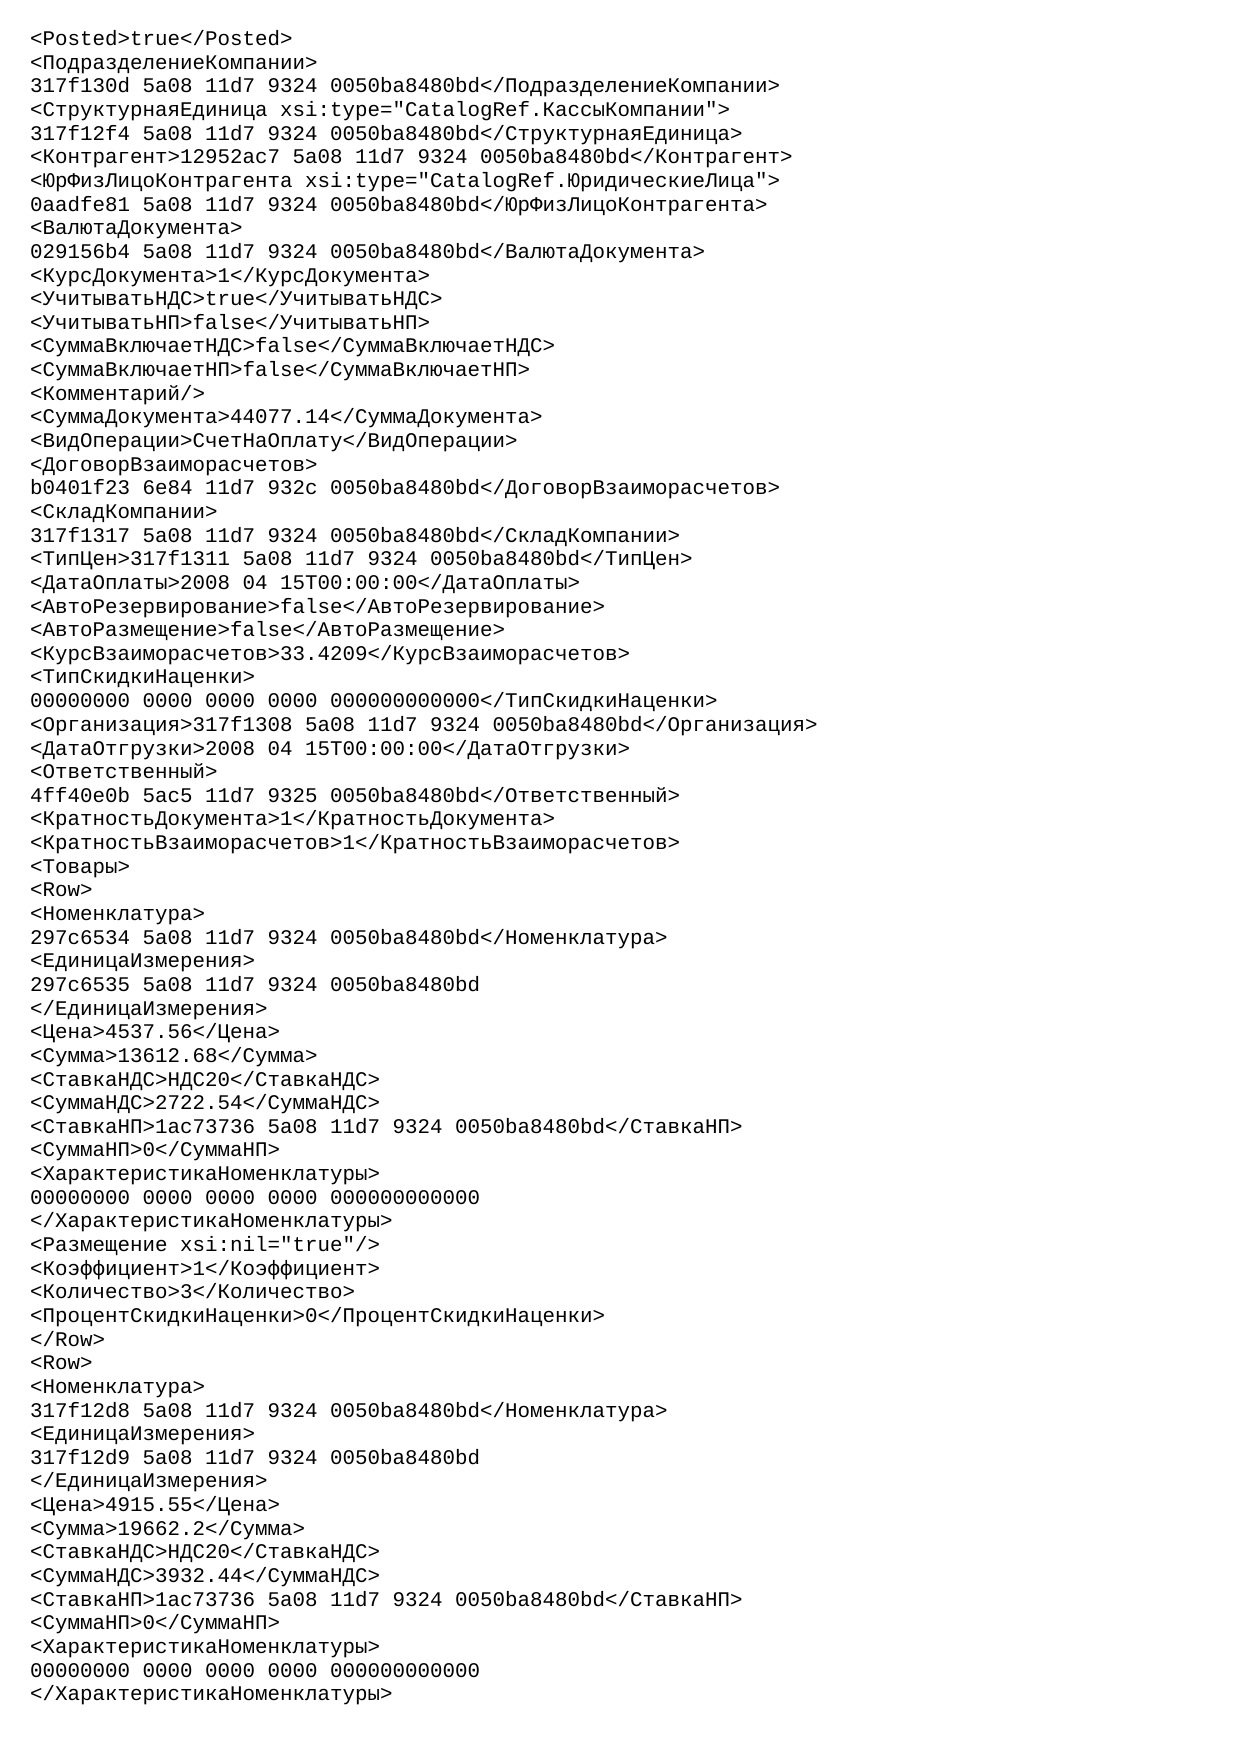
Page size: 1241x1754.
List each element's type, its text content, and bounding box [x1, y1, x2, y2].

text <УчитыватьНДС>true</УчитыватьНДС> [30, 288, 1211, 312]
text 297c6535 5a08 11d7 9324 0050ba8480bd [30, 974, 1211, 998]
text 00000000 0000 0000 0000 000000000000 [30, 1187, 1211, 1210]
text <СтавкаНДС>НДС20</СтавкаНДС> [30, 1068, 1211, 1092]
text <Размещение xsi:nil="true"/> [30, 1234, 1211, 1258]
text <ДатаОплаты>2008 04 15T00:00:00</ДатаОплаты> [30, 572, 1211, 596]
text 317f12d9 5a08 11d7 9324 0050ba8480bd [30, 1447, 1211, 1471]
text <КурсВзаиморасчетов>33.4209</КурсВзаиморасчетов> [30, 643, 1211, 667]
text <СуммаНП>0</СуммаНП> [30, 1139, 1211, 1163]
text <Цена>4915.55</Цена> [30, 1494, 1211, 1518]
text <ЕдиницаИзмерения> [30, 950, 1211, 974]
text <ВидОперации>СчетНаОплату</ВидОперации> [30, 430, 1211, 454]
text 317f12d8 5a08 11d7 9324 0050ba8480bd</Номенклатура> [30, 1399, 1211, 1423]
text 00000000 0000 0000 0000 000000000000</ТипСкидкиНаценки> [30, 690, 1211, 714]
text <Цена>4537.56</Цена> [30, 1021, 1211, 1045]
text <Организация>317f1308 5a08 11d7 9324 0050ba8480bd</Организация> [30, 714, 1211, 737]
text <ПроцентСкидкиНаценки>0</ПроцентСкидкиНаценки> [30, 1305, 1211, 1329]
text <КратностьДокумента>1</КратностьДокумента> [30, 808, 1211, 832]
text <Номенклатура> [30, 1376, 1211, 1399]
text 297c6534 5a08 11d7 9324 0050ba8480bd</Номенклатура> [30, 927, 1211, 950]
text <ПодразделениеКомпании> [30, 52, 1211, 75]
text <Сумма>13612.68</Сумма> [30, 1045, 1211, 1068]
text <СкладКомпании> [30, 501, 1211, 525]
text <СтавкаНП>1ac73736 5a08 11d7 9324 0050ba8480bd</СтавкаНП> [30, 1116, 1211, 1139]
text 317f12f4 5a08 11d7 9324 0050ba8480bd</СтруктурнаяЕдиница> [30, 123, 1211, 146]
text <ДатаОтгрузки>2008 04 15T00:00:00</ДатаОтгрузки> [30, 737, 1211, 761]
text <Posted>true</Posted> [30, 28, 1211, 52]
text <Комментарий/> [30, 383, 1211, 406]
text <КратностьВзаиморасчетов>1</КратностьВзаиморасчетов> [30, 832, 1211, 856]
text 317f130d 5a08 11d7 9324 0050ba8480bd</ПодразделениеКомпании> [30, 75, 1211, 99]
text <Коэффициент>1</Коэффициент> [30, 1258, 1211, 1281]
text <ВалютаДокумента> [30, 217, 1211, 241]
text <СуммаВключаетНДС>false</СуммаВключаетНДС> [30, 336, 1211, 359]
text <УчитыватьНП>false</УчитыватьНП> [30, 312, 1211, 336]
text <СуммаВключаетНП>false</СуммаВключаетНП> [30, 359, 1211, 383]
text b0401f23 6e84 11d7 932c 0050ba8480bd</ДоговорВзаиморасчетов> [30, 477, 1211, 501]
text <Row> [30, 879, 1211, 903]
text <ЕдиницаИзмерения> [30, 1423, 1211, 1447]
text <Номенклатура> [30, 903, 1211, 927]
text <КурсДокумента>1</КурсДокумента> [30, 264, 1211, 288]
text <СуммаНДС>3932.44</СуммаНДС> [30, 1565, 1211, 1589]
text </ХарактеристикаНоменклатуры> [30, 1683, 1211, 1707]
text <Сумма>19662.2</Сумма> [30, 1518, 1211, 1541]
text </ЕдиницаИзмерения> [30, 1471, 1211, 1494]
text </ХарактеристикаНоменклатуры> [30, 1210, 1211, 1234]
text <Ответственный> [30, 761, 1211, 785]
text <АвтоРазмещение>false</АвтоРазмещение> [30, 619, 1211, 643]
text <СтавкаНДС>НДС20</СтавкаНДС> [30, 1541, 1211, 1565]
text <ХарактеристикаНоменклатуры> [30, 1163, 1211, 1187]
text 00000000 0000 0000 0000 000000000000 [30, 1660, 1211, 1683]
text <АвтоРезервирование>false</АвтоРезервирование> [30, 596, 1211, 619]
text </Row> [30, 1329, 1211, 1352]
text <ТипСкидкиНаценки> [30, 667, 1211, 690]
text </ЕдиницаИзмерения> [30, 998, 1211, 1021]
text <СуммаНП>0</СуммаНП> [30, 1612, 1211, 1636]
text <Row> [30, 1352, 1211, 1376]
text 029156b4 5a08 11d7 9324 0050ba8480bd</ВалютаДокумента> [30, 241, 1211, 264]
text <ТипЦен>317f1311 5a08 11d7 9324 0050ba8480bd</ТипЦен> [30, 548, 1211, 572]
text <СуммаНДС>2722.54</СуммаНДС> [30, 1092, 1211, 1116]
text <Контрагент>12952ac7 5a08 11d7 9324 0050ba8480bd</Контрагент> [30, 146, 1211, 170]
text 0aadfe81 5a08 11d7 9324 0050ba8480bd</ЮрФизЛицоКонтрагента> [30, 194, 1211, 217]
text 4ff40e0b 5ac5 11d7 9325 0050ba8480bd</Ответственный> [30, 785, 1211, 808]
text <СуммаДокумента>44077.14</СуммаДокумента> [30, 406, 1211, 430]
text <Товары> [30, 856, 1211, 879]
text <ХарактеристикаНоменклатуры> [30, 1636, 1211, 1660]
text <Количество>3</Количество> [30, 1281, 1211, 1305]
text 317f1317 5a08 11d7 9324 0050ba8480bd</СкладКомпании> [30, 525, 1211, 548]
text <СтруктурнаяЕдиница xsi:type="CatalogRef.КассыКомпании"> [30, 99, 1211, 123]
text <ЮрФизЛицоКонтрагента xsi:type="CatalogRef.ЮридическиеЛица"> [30, 170, 1211, 194]
text <ДоговорВзаиморасчетов> [30, 454, 1211, 477]
text <СтавкаНП>1ac73736 5a08 11d7 9324 0050ba8480bd</СтавкаНП> [30, 1589, 1211, 1612]
